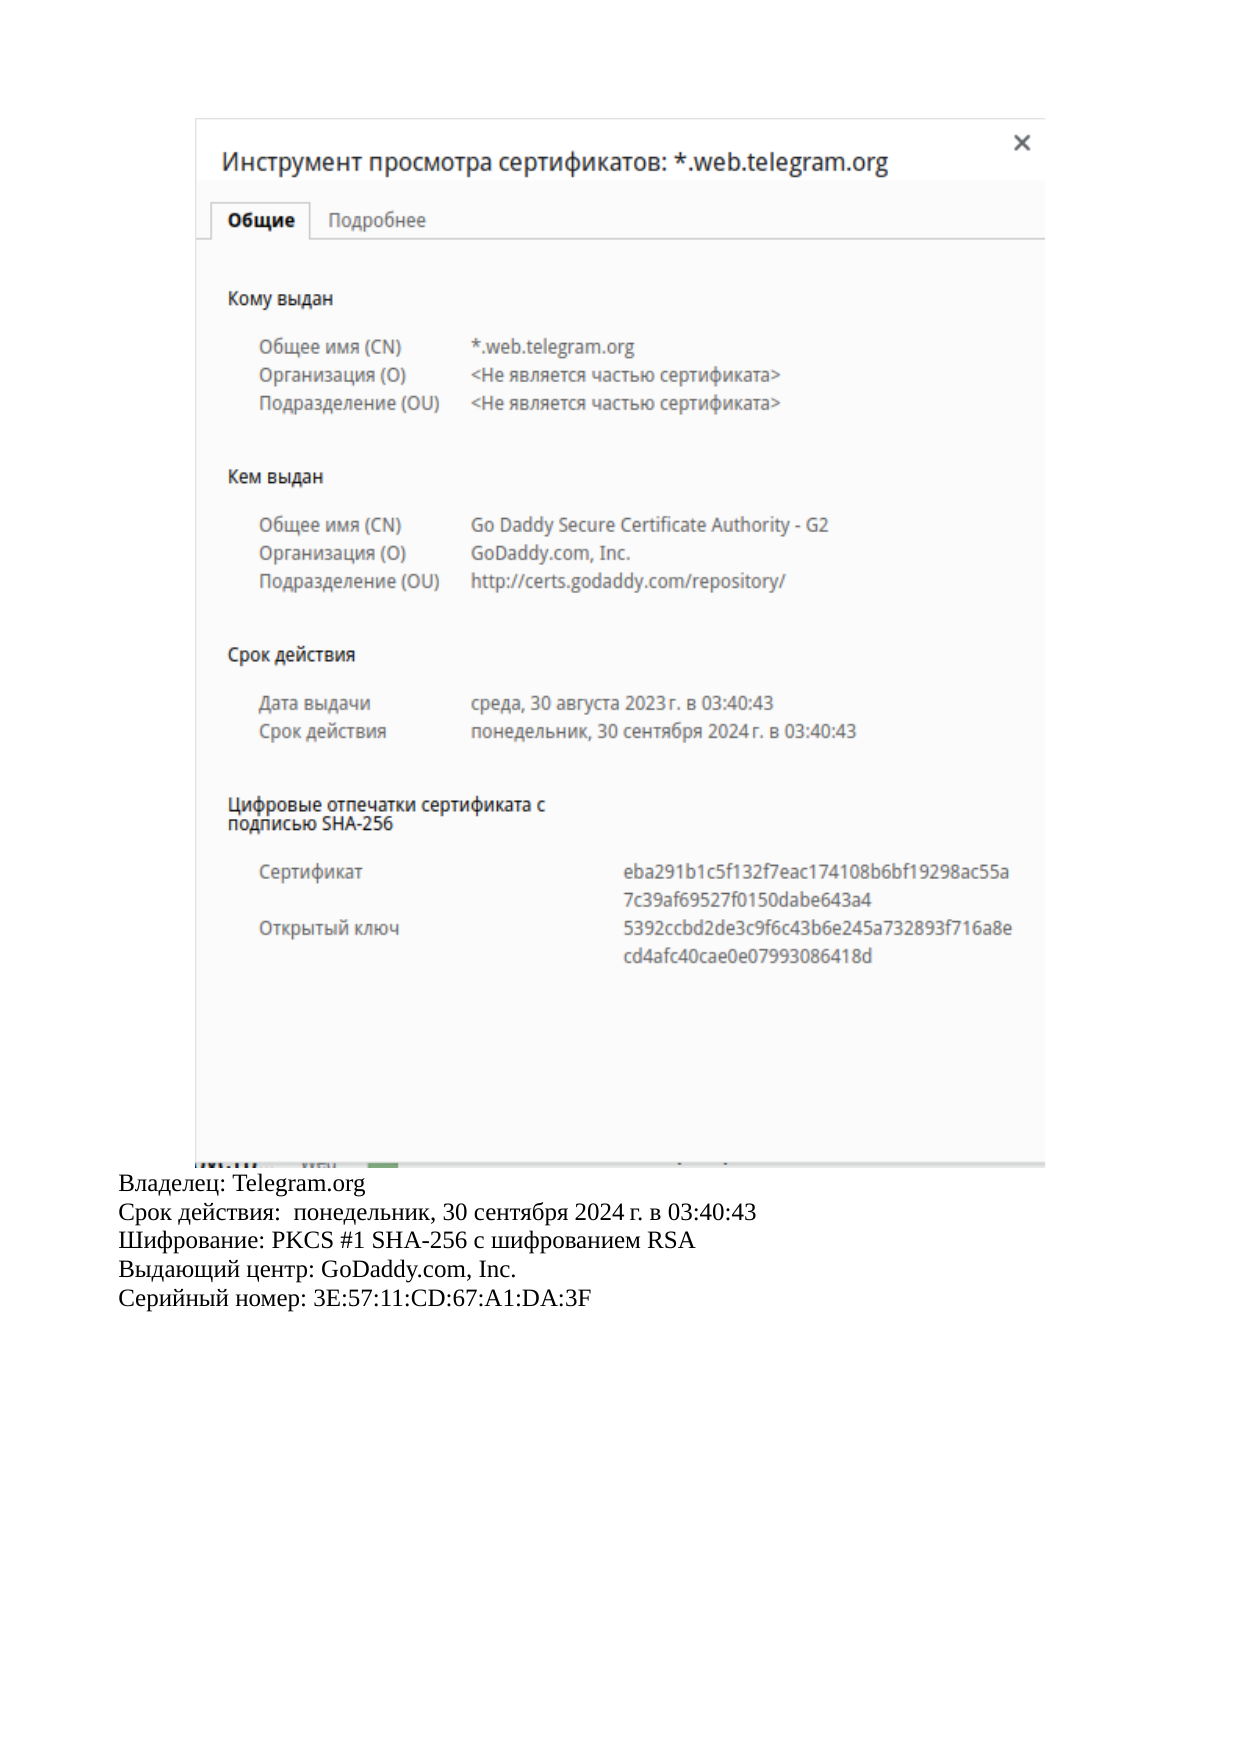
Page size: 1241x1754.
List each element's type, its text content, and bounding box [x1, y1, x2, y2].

text Владелец: Telegram.org [118, 704, 1122, 1197]
text Срок действия: понедельник, 30 сентября 2024 г. в 03:40:43 [118, 1197, 1122, 1225]
picture [195, 118, 1045, 1168]
text Серийный номер: 3E:57:11:CD:67:A1:DA:3F [118, 1283, 1122, 1312]
text Шифрование: PKCS #1 SHA-256 с шифрованием RSA [118, 1225, 1122, 1254]
text Выдающий центр: GoDaddy.com, Inc. [118, 1254, 1122, 1283]
